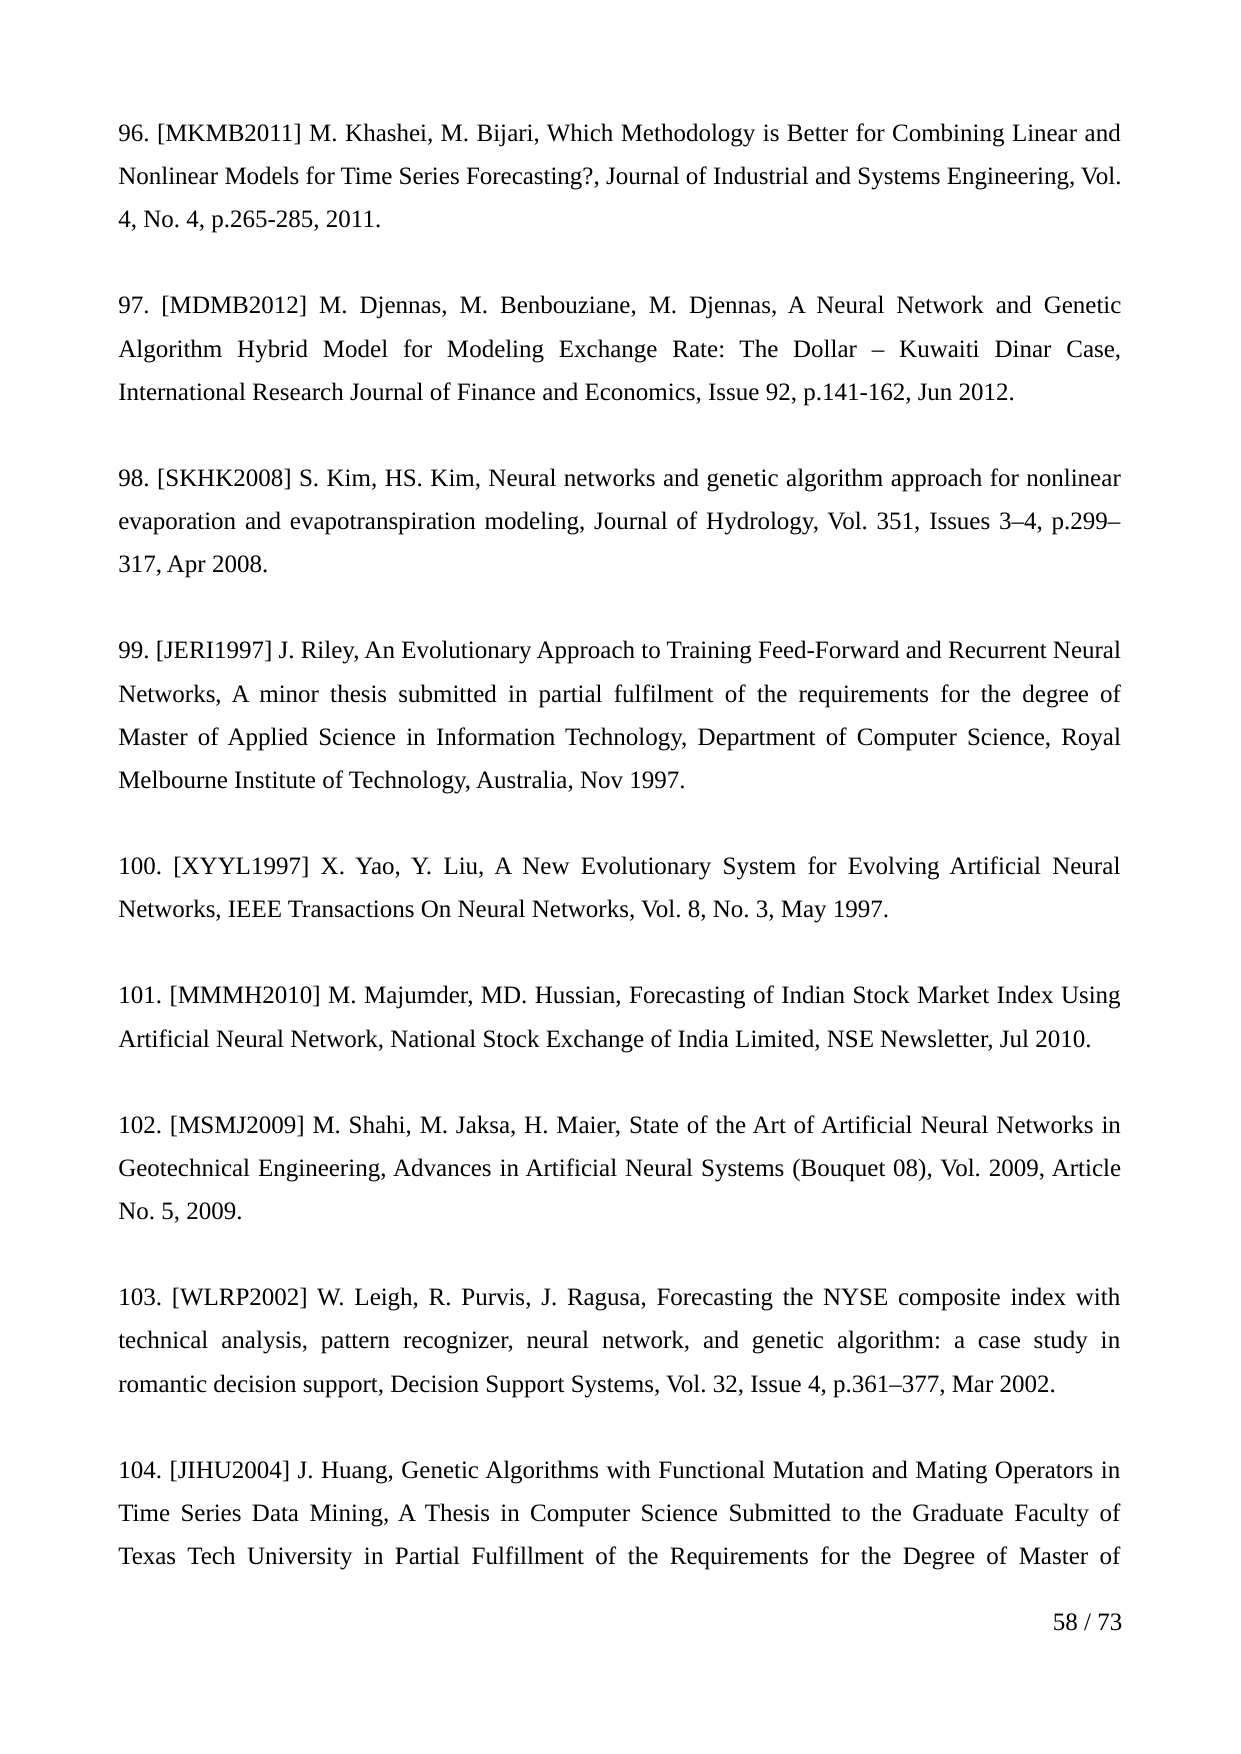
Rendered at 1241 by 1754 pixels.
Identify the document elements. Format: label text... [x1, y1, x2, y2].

text 100. [XYYL1997] X. Yao, Y. Liu, A New Evolutionary System for Evolving Artificial Neural Networks, IEEE Transactions On Neural Networks, Vol. 8, No. 3, May 1997. [118, 851, 1122, 923]
text 99. [JERI1997] J. Riley, An Evolutionary Approach to Training Feed-Forward and Recurrent Neural Networks, A minor thesis submitted in partial fulfilment of the requirements for the degree of Master of Applied Science in Information Technology, Department of Computer Science, Royal Melbourne Institute of Technology, Australia, Nov 1997. [118, 636, 1122, 794]
text 102. [MSMJ2009] M. Shahi, M. Jaksa, H. Maier, State of the Art of Artificial Neural Networks in Geotechnical Engineering, Advances in Artificial Neural Systems (Bouquet 08), Vol. 2009, Article No. 5, 2009. [118, 1110, 1122, 1225]
text 96. [MKMB2011] M. Khashei, M. Bijari, Which Methodology is Better for Combining Linear and Nonlinear Models for Time Series Forecasting?, Journal of Industrial and Systems Engineering, Vol. 4, No. 4, p.265-285, 2011. [118, 118, 1122, 233]
text 97. [MDMB2012] M. Djennas, M. Benbouziane, M. Djennas, A Neural Network and Genetic Algorithm Hybrid Model for Modeling Exchange Rate: The Dollar – Kuwaiti Dinar Case, International Research Journal of Finance and Economics, Issue 92, p.141-162, Jun 2012. [118, 291, 1122, 406]
text 101. [MMMH2010] M. Majumder, MD. Hussian, Forecasting of Indian Stock Market Index Using Artificial Neural Network, National Stock Exchange of India Limited, NSE Newsletter, Jul 2010. [118, 981, 1122, 1052]
text 104. [JIHU2004] J. Huang, Genetic Algorithms with Functional Mutation and Mating Operators in Time Series Data Mining, A Thesis in Computer Science Submitted to the Graduate Faculty of Texas Tech University in Partial Fulfillment of the Requirements for the Degree of Master of [118, 1455, 1122, 1570]
text 103. [WLRP2002] W. Leigh, R. Purvis, J. Ragusa, Forecasting the NYSE composite index with technical analysis, pattern recognizer, neural network, and genetic algorithm: a case study in romantic decision support, Decision Support Systems, Vol. 32, Issue 4, p.361–377, Mar 2002. [118, 1282, 1122, 1397]
text 98. [SKHK2008] S. Kim, HS. Kim, Neural networks and genetic algorithm approach for nonlinear evaporation and evapotranspiration modeling, Journal of Hydrology, Vol. 351, Issues 3–4, p.299–317, Apr 2008. [118, 463, 1122, 578]
